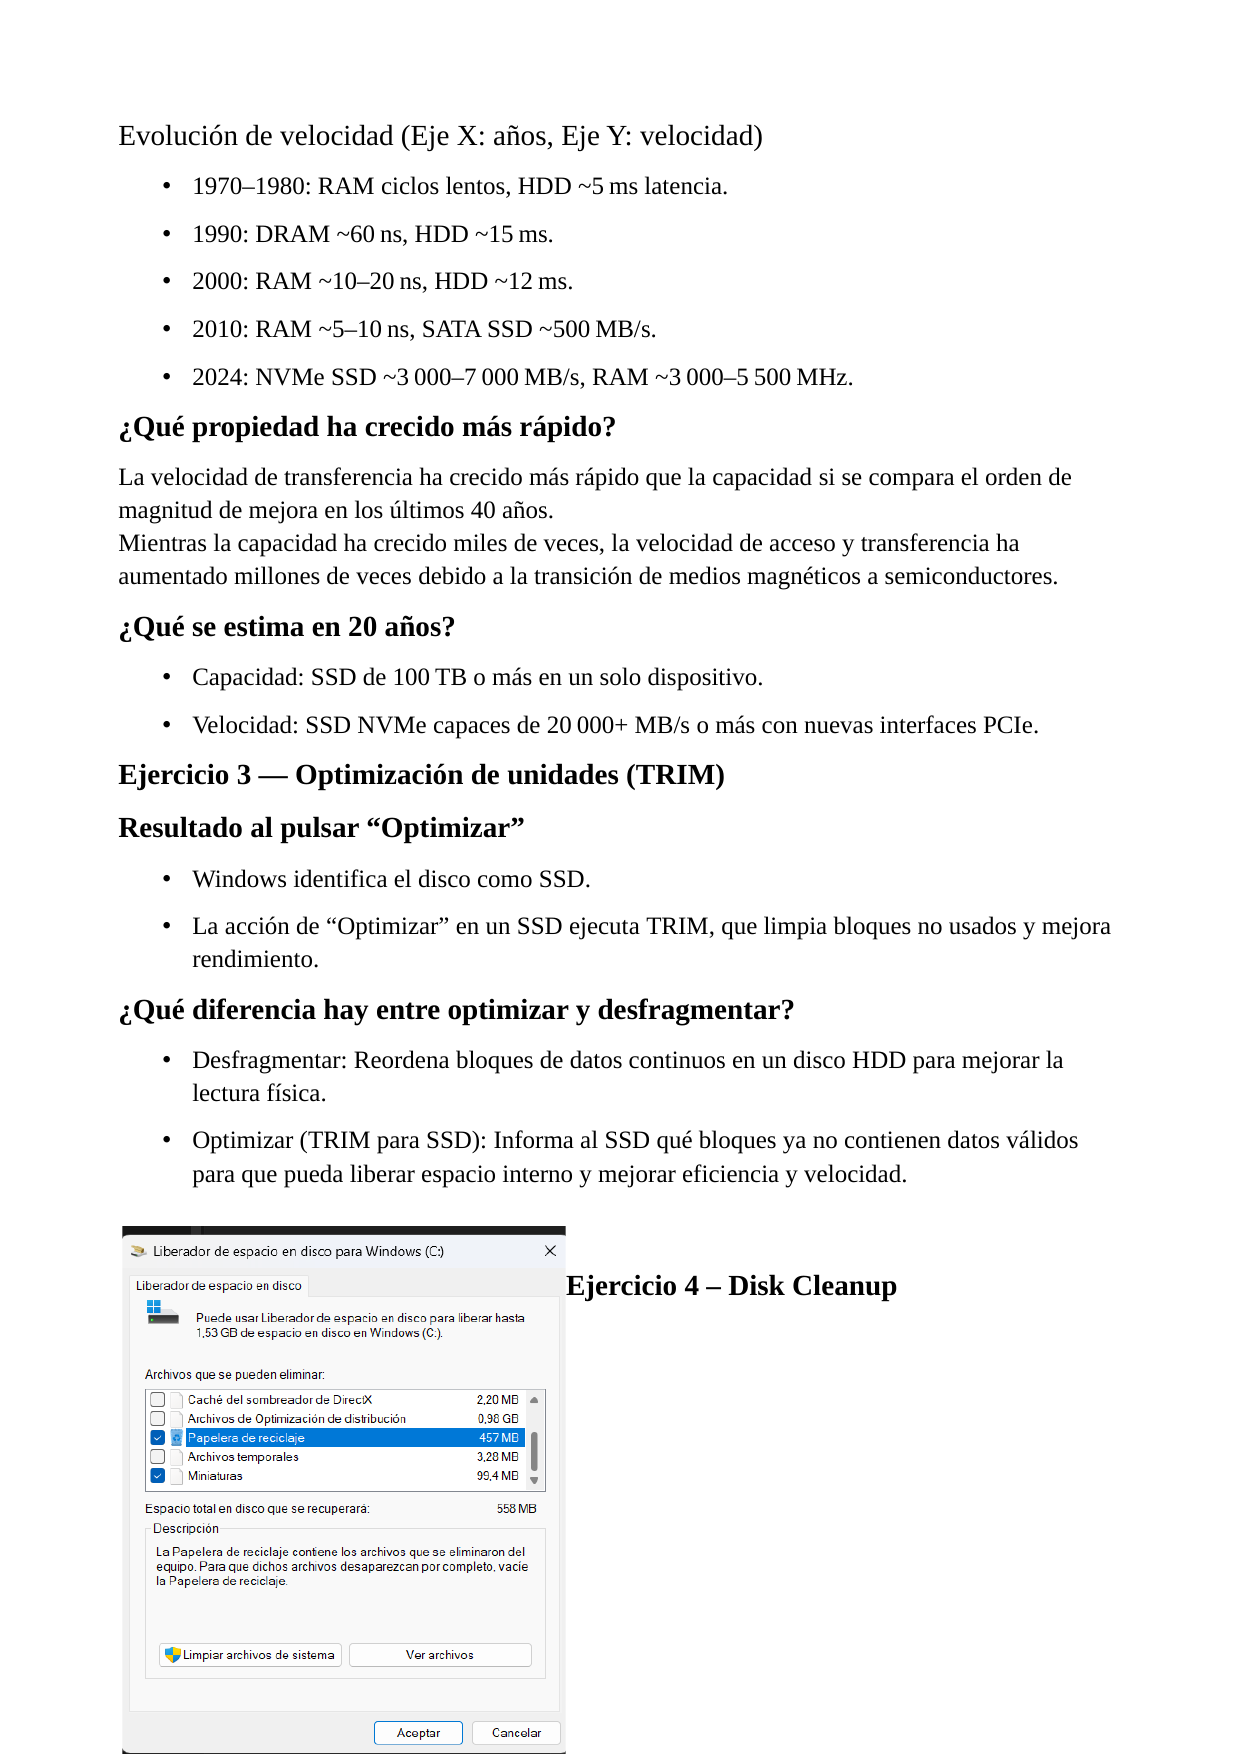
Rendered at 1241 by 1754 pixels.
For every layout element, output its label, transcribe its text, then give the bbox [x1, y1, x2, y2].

list Capacidad: SSD de 100 TB o más en un solo dispositivo. [162, 662, 1122, 691]
list Optimizar (TRIM para SSD): Informa al SSD qué bloques ya no contienen datos válidos para que pueda liberar espacio interno y mejorar eficiencia y velocidad. [162, 1126, 1122, 1187]
list 2024: NVMe SSD ~3 000–7 000 MB/s, RAM ~3 000–5 500 MHz. [162, 362, 1122, 390]
text La velocidad de transferencia ha crecido más rápido que la capacidad si se compara el orden de magnitud de mejora en los últimos 40 años. Mientras la capacidad ha crecido miles de veces, la velocidad de acceso y transferencia ha aumentado millones de veces debido a la transición de medios magnéticos a semiconductores. [118, 462, 1122, 590]
subtitle ¿Qué propiedad ha crecido más rápido? [118, 409, 1122, 443]
subtitle Ejercicio 3 — Optimización de unidades (TRIM) [118, 757, 1122, 791]
list Velocidad: SSD NVMe capaces de 20 000+ MB/s o más con nuevas interfaces PCIe. [162, 710, 1122, 738]
picture [122, 1226, 566, 1754]
list 2000: RAM ~10–20 ns, HDD ~12 ms. [162, 266, 1122, 295]
subtitle Evolución de velocidad (Eje X: años, Eje Y: velocidad) [118, 118, 1122, 152]
subtitle Resultado al pulsar “Optimizar” [118, 811, 1122, 844]
subtitle ¿Qué se estima en 20 años? [118, 609, 1122, 643]
list 1990: DRAM ~60 ns, HDD ~15 ms. [162, 219, 1122, 248]
list 2010: RAM ~5–10 ns, SATA SSD ~500 MB/s. [162, 314, 1122, 343]
list Desfragmentar: Reordena bloques de datos continuos en un disco HDD para mejorar la lectura física. [162, 1045, 1122, 1107]
subtitle ¿Qué diferencia hay entre optimizar y desfragmentar? [118, 992, 1122, 1025]
list 1970–1980: RAM ciclos lentos, HDD ~5 ms latencia. [162, 171, 1122, 200]
list Windows identifica el disco como SSD. [162, 864, 1122, 892]
subtitle Ejercicio 4 – Disk Cleanup [566, 1268, 1122, 1302]
list La acción de “Optimizar” en un SSD ejecuta TRIM, que limpia bloques no usados y mejora rendimiento. [162, 911, 1122, 973]
